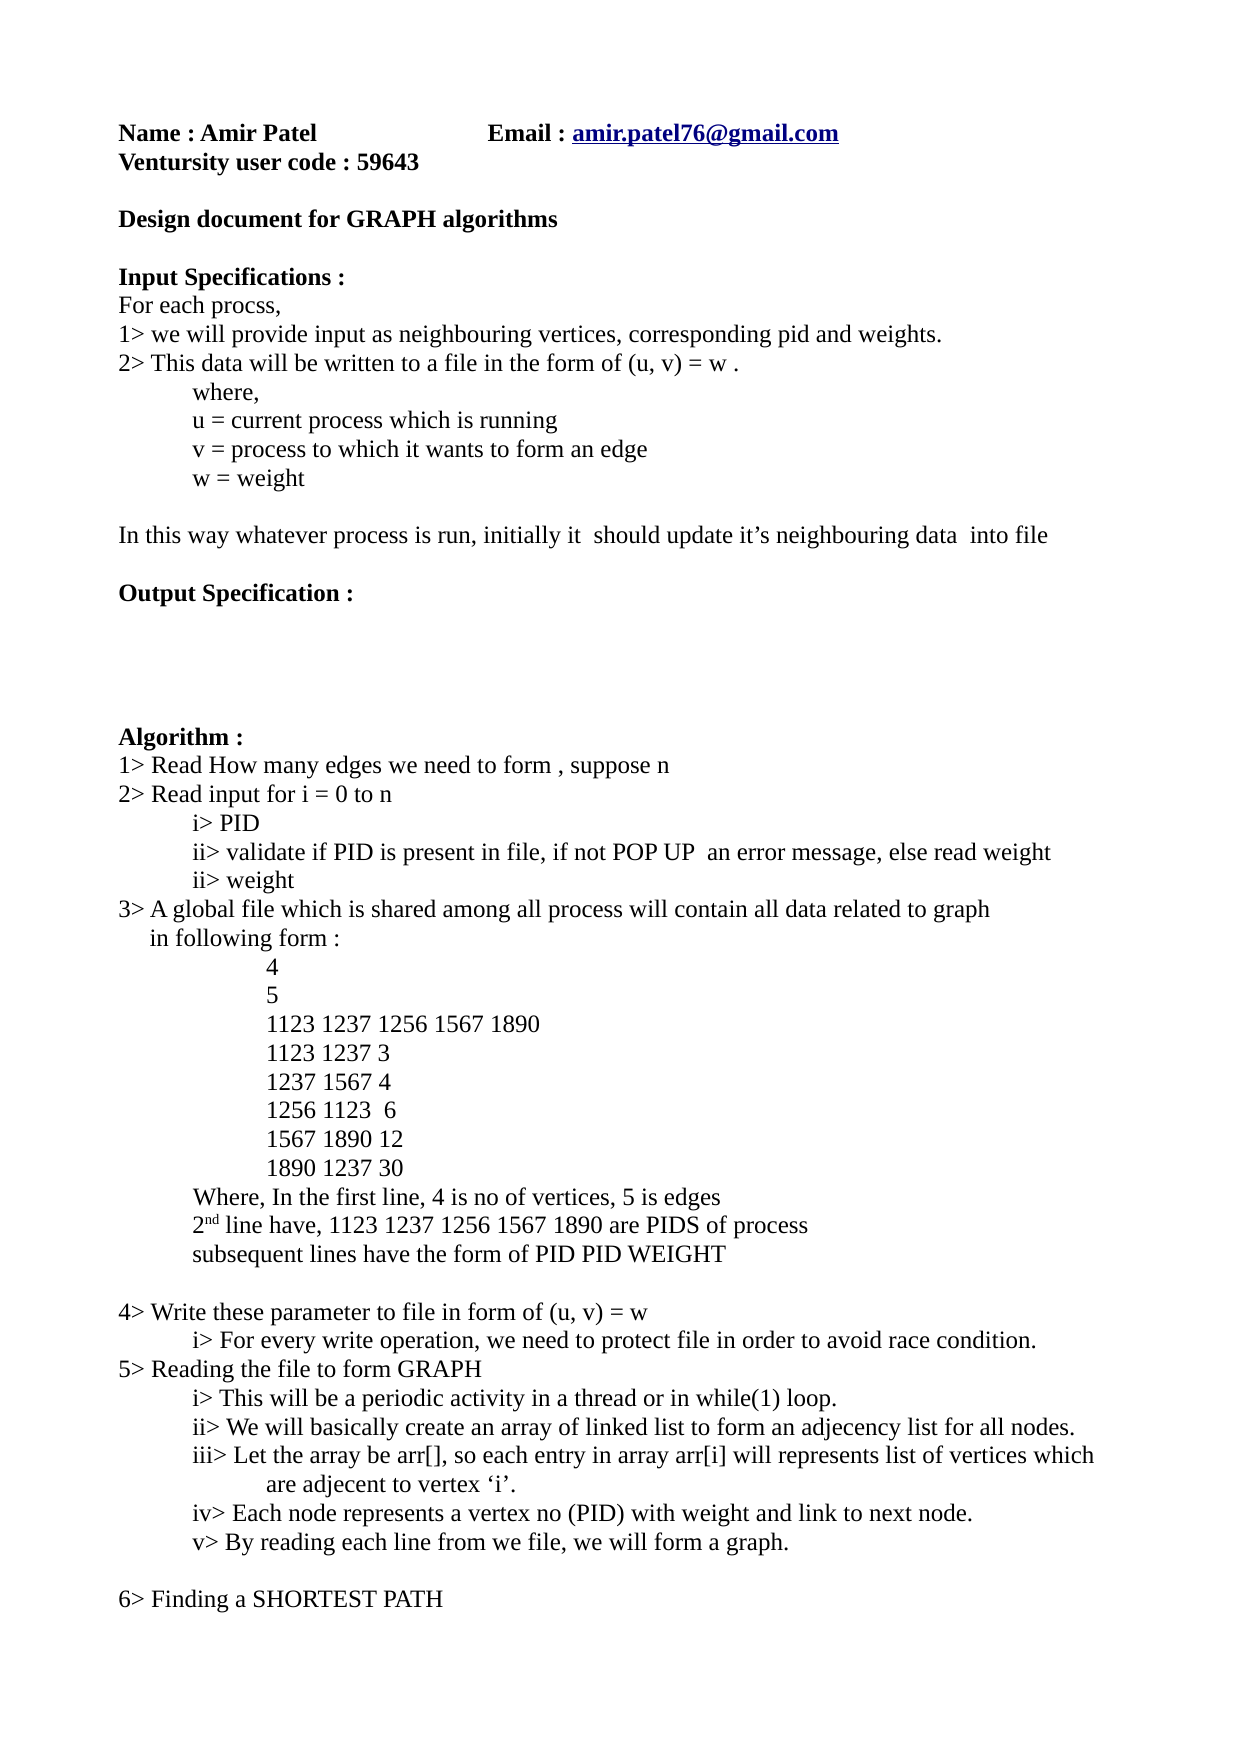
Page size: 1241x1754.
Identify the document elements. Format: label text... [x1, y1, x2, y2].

text i> This will be a periodic activity in a thread or in while(1) loop. [118, 1383, 1122, 1412]
text Ventursity user code : 59643 [118, 147, 1122, 176]
text i> PID [118, 808, 1122, 837]
text In this way whatever process is run, initially it should update it’s neighbouring data into file [118, 521, 1122, 549]
text Where, In the first line, 4 is no of vertices, 5 is edges [118, 1182, 1122, 1211]
text where, [118, 377, 1122, 406]
text 1> we will provide input as neighbouring vertices, corresponding pid and weights. [118, 319, 1122, 348]
text Output Specification : [118, 578, 1122, 607]
text Input Specifications : [118, 262, 1122, 291]
text ii> weight [118, 866, 1122, 894]
text v = process to which it wants to form an edge [118, 434, 1122, 463]
text u = current process which is running [118, 406, 1122, 434]
text Algorithm : [118, 722, 1122, 751]
text 3> A global file which is shared among all process will contain all data related to graph [118, 894, 1122, 923]
text 2> Read input for i = 0 to n [118, 779, 1122, 808]
text 1> Read How many edges we need to form , suppose n [118, 751, 1122, 779]
text 4> Write these parameter to file in form of (u, v) = w [118, 1297, 1122, 1326]
text ii> We will basically create an array of linked list to form an adjecency list for all nodes. [118, 1412, 1122, 1441]
text subsequent lines have the form of PID PID WEIGHT [118, 1239, 1122, 1268]
text iv> Each node represents a vertex no (PID) with weight and link to next node. [118, 1498, 1122, 1527]
text 2> This data will be written to a file in the form of (u, v) = w . [118, 348, 1122, 377]
text i> For every write operation, we need to protect file in order to avoid race condition. [118, 1326, 1122, 1354]
text iii> Let the array be arr[], so each entry in array arr[i] will represents list of vertices which are adjecent to vertex ‘i’. [118, 1441, 1122, 1498]
text 4 [118, 952, 1122, 981]
text 2nd line have, 1123 1237 1256 1567 1890 are PIDS of process [118, 1211, 1122, 1239]
text Name : Amir Patel Email : amir.patel76@gmail.com [118, 118, 1122, 147]
text 1123 1237 1256 1567 1890 1123 1237 3 1237 1567 4 1256 1123 6 1567 1890 12 1890 1237 30 [118, 1009, 1122, 1182]
text For each procss, [118, 291, 1122, 319]
text 6> Finding a SHORTEST PATH [118, 1584, 1122, 1613]
text 5 [118, 981, 1122, 1009]
text 5> Reading the file to form GRAPH [118, 1354, 1122, 1383]
text Design document for GRAPH algorithms [118, 204, 1122, 233]
text ii> validate if PID is present in file, if not POP UP an error message, else read weight [118, 837, 1122, 866]
text w = weight [118, 463, 1122, 492]
text in following form : [118, 923, 1122, 952]
text v> By reading each line from we file, we will form a graph. [118, 1527, 1122, 1556]
